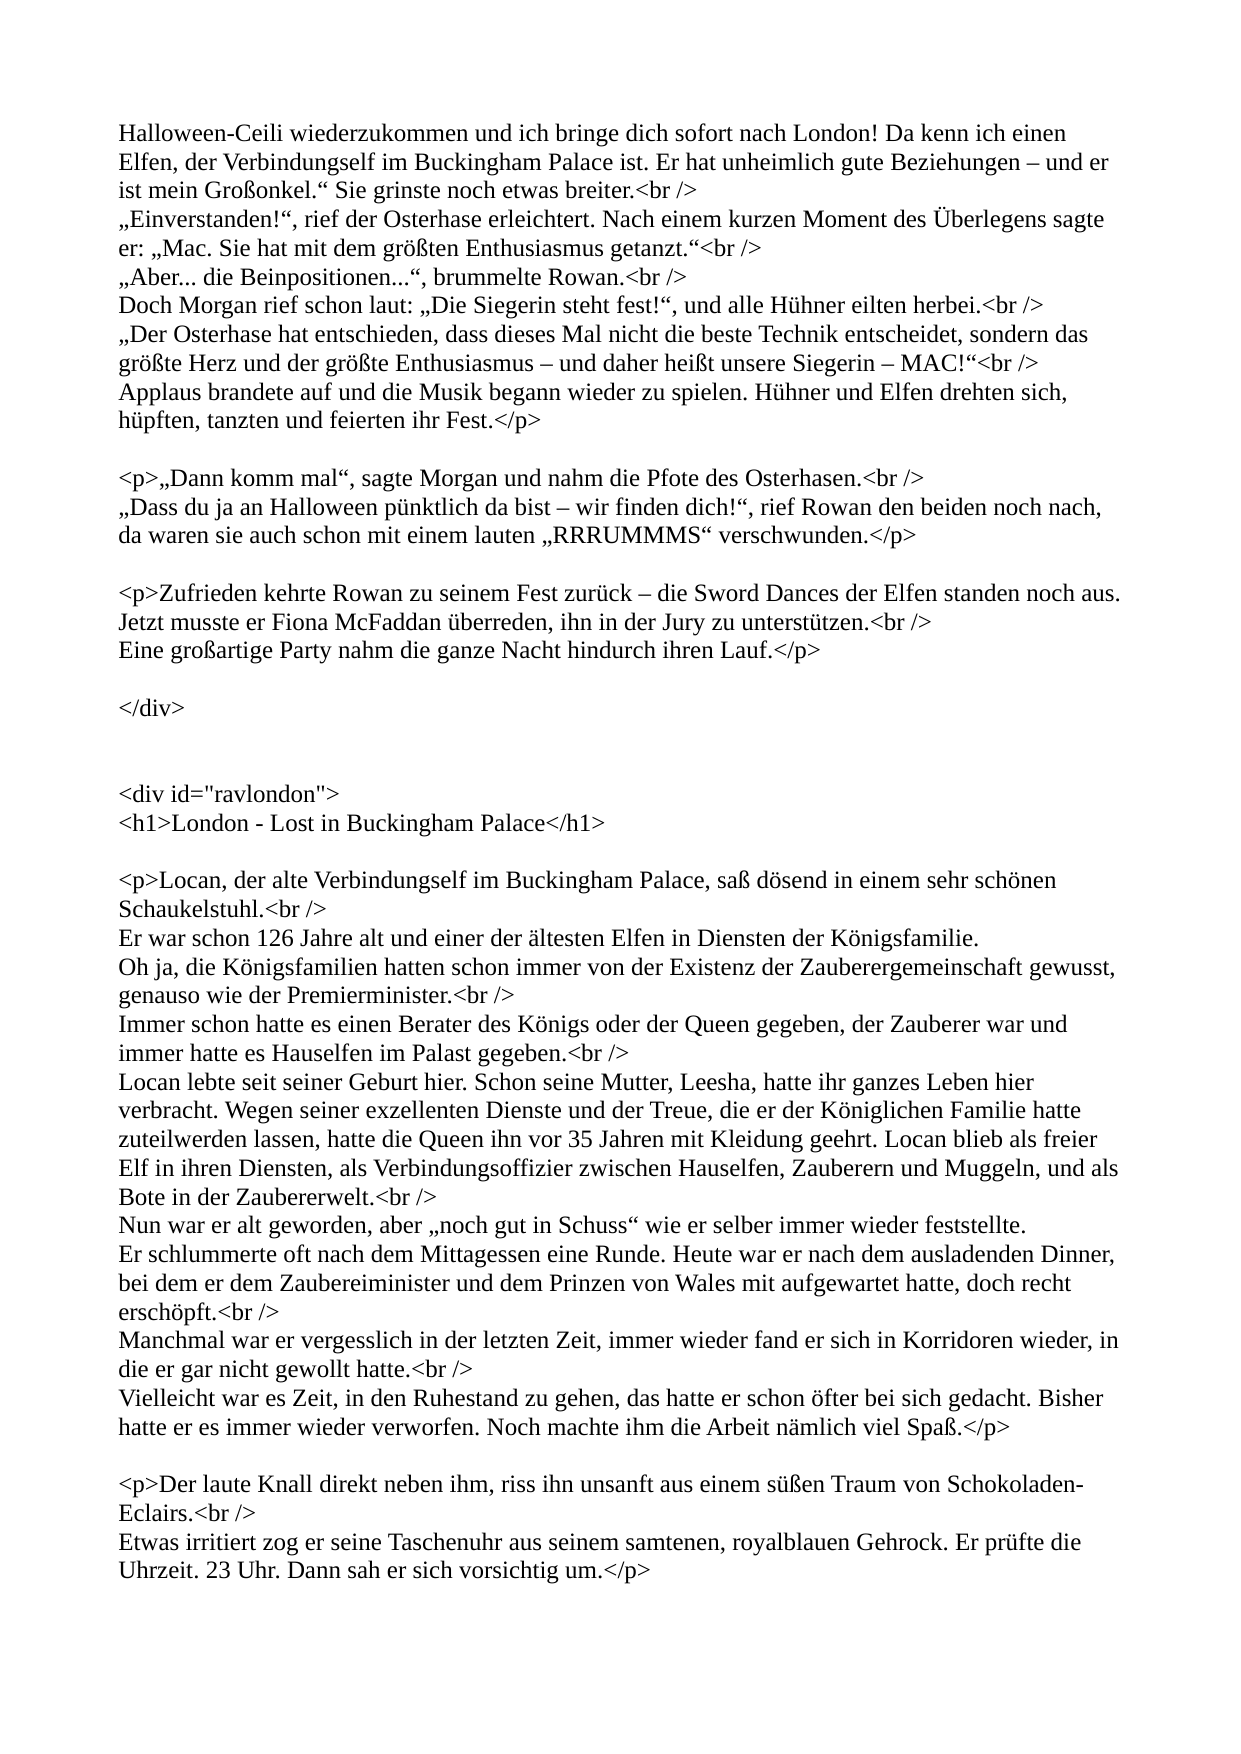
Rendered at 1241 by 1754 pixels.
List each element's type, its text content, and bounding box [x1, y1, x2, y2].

text Oh ja, die Königsfamilien hatten schon immer von der Existenz der Zauberergemeinschaft gewusst, genauso wie der Premierminister.<br /> [118, 952, 1122, 1009]
text </div> [118, 693, 1122, 722]
text Applaus brandete auf und die Musik begann wieder zu spielen. Hühner und Elfen drehten sich, hüpften, tanzten und feierten ihr Fest.</p> [118, 377, 1122, 434]
text <p>Locan, der alte Verbindungself im Buckingham Palace, saß dösend in einem sehr schönen Schaukelstuhl.<br /> [118, 866, 1122, 923]
text <p>Zufrieden kehrte Rowan zu seinem Fest zurück – die Sword Dances der Elfen standen noch aus. Jetzt musste er Fiona McFaddan überreden, ihn in der Jury zu unterstützen.<br /> [118, 578, 1122, 636]
text <div id="ravlondon"> [118, 779, 1122, 808]
text Etwas irritiert zog er seine Taschenuhr aus seinem samtenen, royalblauen Gehrock. Er prüfte die Uhrzeit. 23 Uhr. Dann sah er sich vorsichtig um.</p> [118, 1527, 1122, 1584]
text „Der Osterhase hat entschieden, dass dieses Mal nicht die beste Technik entscheidet, sondern das größte Herz und der größte Enthusiasmus – und daher heißt unsere Siegerin – MAC!“<br /> [118, 319, 1122, 377]
text Vielleicht war es Zeit, in den Ruhestand zu gehen, das hatte er schon öfter bei sich gedacht. Bisher hatte er es immer wieder verworfen. Noch machte ihm die Arbeit nämlich viel Spaß.</p> [118, 1383, 1122, 1441]
text „Dass du ja an Halloween pünktlich da bist – wir finden dich!“, rief Rowan den beiden noch nach, da waren sie auch schon mit einem lauten „RRRUMMMS“ verschwunden.</p> [118, 492, 1122, 549]
text <p>Der laute Knall direkt neben ihm, riss ihn unsanft aus einem süßen Traum von Schokoladen-Eclairs.<br /> [118, 1469, 1122, 1527]
text <p>„Dann komm mal“, sagte Morgan und nahm die Pfote des Osterhasen.<br /> [118, 463, 1122, 492]
text Manchmal war er vergesslich in der letzten Zeit, immer wieder fand er sich in Korridoren wieder, in die er gar nicht gewollt hatte.<br /> [118, 1326, 1122, 1383]
text Er war schon 126 Jahre alt und einer der ältesten Elfen in Diensten der Königsfamilie. [118, 923, 1122, 952]
text Er schlummerte oft nach dem Mittagessen eine Runde. Heute war er nach dem ausladenden Dinner, bei dem er dem Zaubereiminister und dem Prinzen von Wales mit aufgewartet hatte, doch recht erschöpft.<br /> [118, 1239, 1122, 1326]
text Locan lebte seit seiner Geburt hier. Schon seine Mutter, Leesha, hatte ihr ganzes Leben hier verbracht. Wegen seiner exzellenten Dienste und der Treue, die er der Königlichen Familie hatte zuteilwerden lassen, hatte die Queen ihn vor 35 Jahren mit Kleidung geehrt. Locan blieb als freier Elf in ihren Diensten, als Verbindungsoffizier zwischen Hauselfen, Zauberern und Muggeln, und als Bote in der Zaubererwelt.<br /> [118, 1067, 1122, 1211]
text Nun war er alt geworden, aber „noch gut in Schuss“ wie er selber immer wieder feststellte. [118, 1211, 1122, 1239]
text Doch Morgan rief schon laut: „Die Siegerin steht fest!“, und alle Hühner eilten herbei.<br /> [118, 291, 1122, 319]
text Eine großartige Party nahm die ganze Nacht hindurch ihren Lauf.</p> [118, 636, 1122, 664]
text „Aber... die Beinpositionen...“, brummelte Rowan.<br /> [118, 262, 1122, 291]
text „Einverstanden!“, rief der Osterhase erleichtert. Nach einem kurzen Moment des Überlegens sagte er: „Mac. Sie hat mit dem größten Enthusiasmus getanzt.“<br /> [118, 204, 1122, 262]
text Immer schon hatte es einen Berater des Königs oder der Queen gegeben, der Zauberer war und immer hatte es Hauselfen im Palast gegeben.<br /> [118, 1009, 1122, 1067]
text Halloween-Ceili wiederzukommen und ich bringe dich sofort nach London! Da kenn ich einen Elfen, der Verbindungself im Buckingham Palace ist. Er hat unheimlich gute Beziehungen – und er ist mein Großonkel.“ Sie grinste noch etwas breiter.<br /> [118, 118, 1122, 204]
text <h1>London - Lost in Buckingham Palace</h1> [118, 808, 1122, 837]
